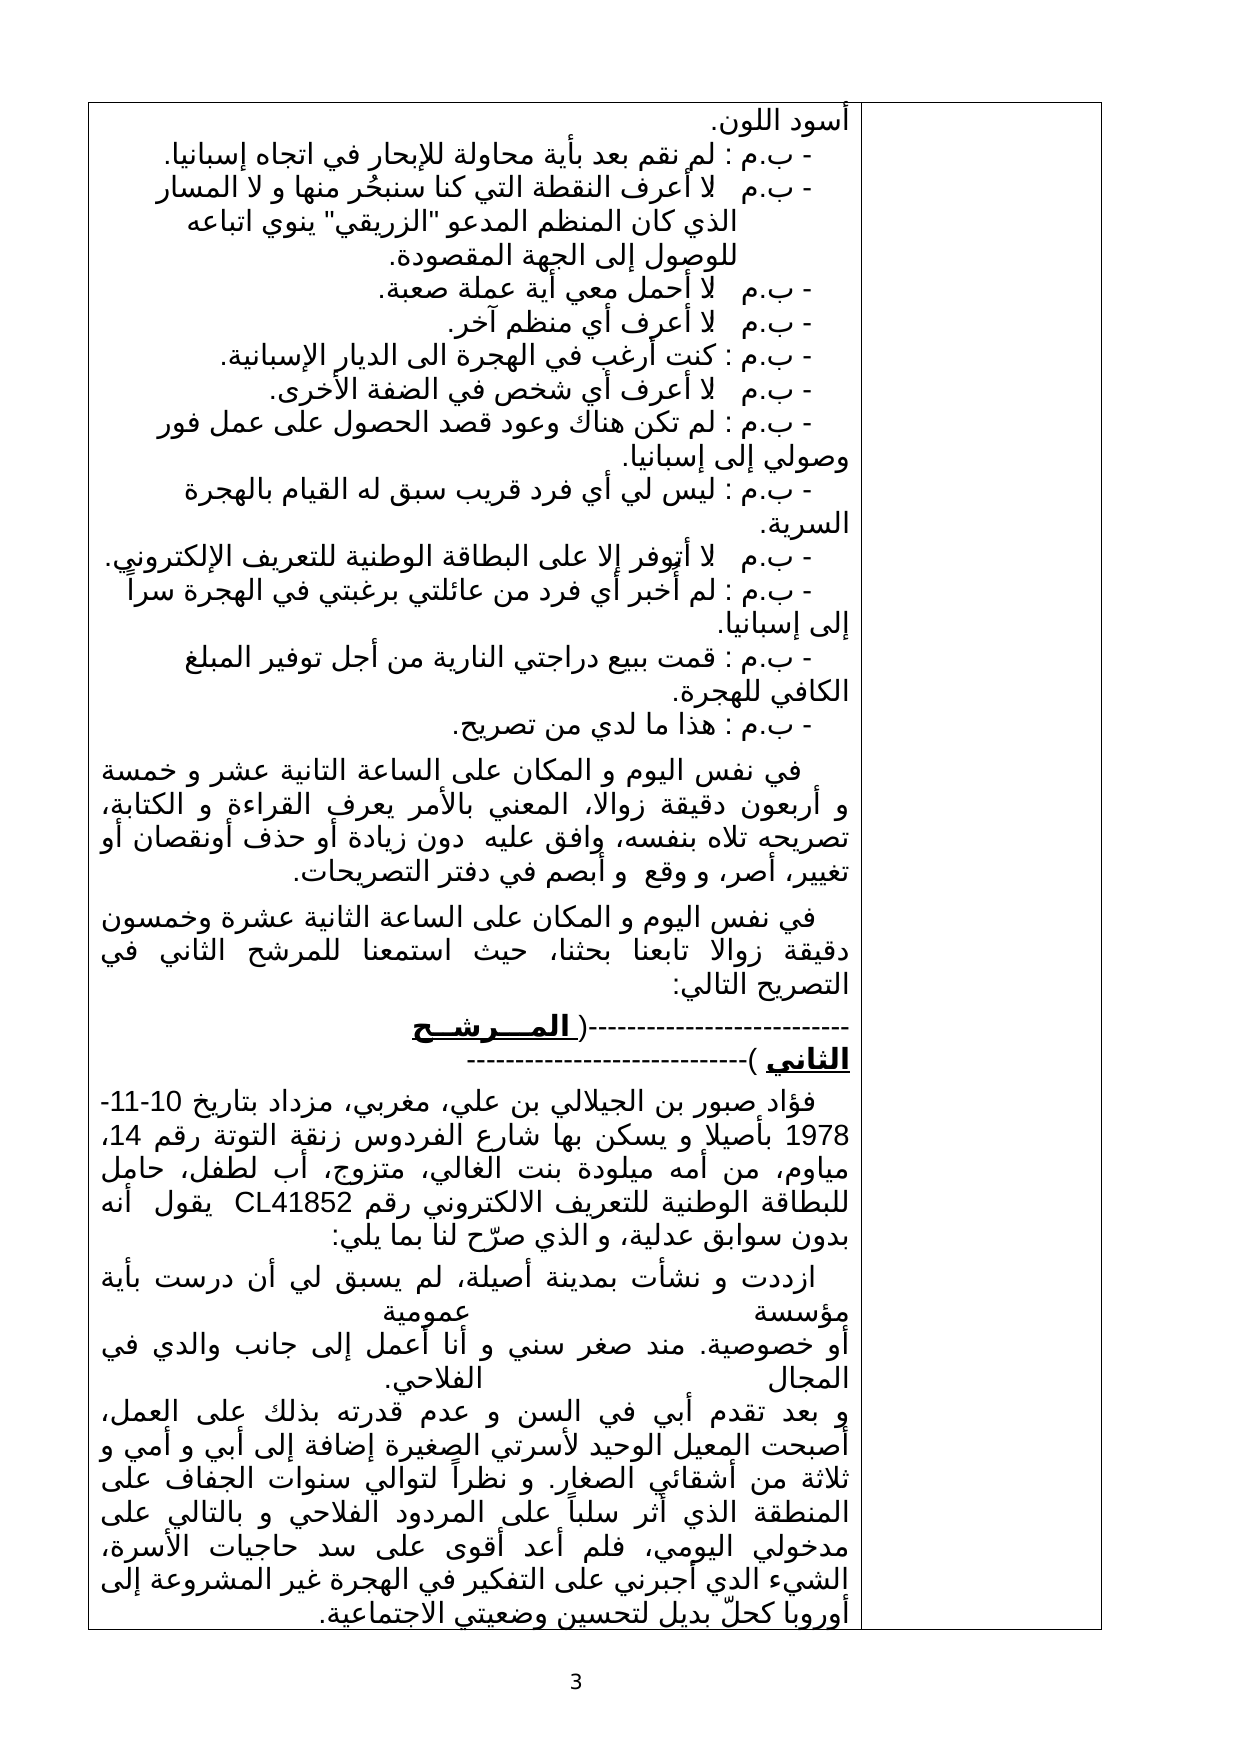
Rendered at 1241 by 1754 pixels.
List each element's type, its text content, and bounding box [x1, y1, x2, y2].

table_header [862, 103, 1101, 1629]
table_header الــــدرك الـمـلــكـــي مـحــضـــر بحث تمهيدي في هذا اليوم عاشر يونيو سنة ألفين وسبعة عشر ميلادية. نحن الموقعين أسفله: {d.nom_officier_promier} {d.grade_officier_promier} (ض.ش.ق) {d.nom_officier_deuxieme} {d.grade_officier_deuxieme} ( ع .ش.ق) بالمـركـز الـقـضـائي ب{d.region} بناء على المواد {d.article_code} من قانون {d.article_loi}. نورد العمليات الآتية التي أنجزناها مرتدين بذلتنا القانونية وطبقا لأوامر رؤسائنا. - التمهيـــــــــــــــد - في يوم عاشر يونيو ألفين و سبعة عشر ميلادية على الساعة التاسعة صباحا، بمكتب مركزنا، أخبرنا هاتفيا من طرف قائد قيادة القصر الصغير بأن مجموعة من الأشخاص يرغبون في الهجرة غير المشروعة إلى أوروبا، و يتواجدون بإحدى الضيعات الفلاحية بدوار عين الشوكة جماعة و قيادة القصر الصغير عمالة فحص أنجرة. إثر توصلنا بهذه المعلومات، أخبرنا هاتفيا قائد سريتنا و اتصلنا بالسيد وكيل الملك لدى المحكمة الإبتدائية بطنجة، الذي أمرنا بالتوجه إلى عين المكان. انتقلنا فورا رفقة مجموعة من الدركيين على مثن سيارة المصلحة. و عند وصولنا على الساعة التاسعة و النصف صباحا إلى ضيعة المسمى محمد لحربيلي الكائنة بالدوار المذكور أعلاه المتواجدة على بعد 25 كلم جنوب مدينة طنجة و بالضبط بمحاذاة الشاطئ، لاحظنا أن هذه الضيعة محاطة بسياج، بها مرأب لإصلاح الألات الفلاحية و إسطبل. وقمنا بمحاصرتها. بعد اتخاذ كل الإجراءات اللازمة، داهمنا الضيعة فوجدنا بداخل الإسطبل ثلاثة أشخاص بالغين من بينهم امرأة، تبين من خلال تحرياتنا أنهم كانوا يستعدون لمغادرة التراب الوطني سرّا عبر البحر في اتجاه أوروبا دون التوفرعلى أية وثيقة قانونية. أثناء تفتيشنا للأماكن المجاورة، عثرنا على قارب مطاطي من نوع " زودياك" ذو محرك من نوع "ياماها" قوته الجبائية خمسون حصاناً و كمية هامة من البنزين تقدر بحوالي 200 لتر، حجزناها و سقنا هؤلاء الأشخاص إلى المركز قصد البحث معهم في النازلة. عند عودتنا إلى المركز في نفس اليوم على الساعة الحادية عشر و النصف صباحا، ربطنا الاتصال هاتفياً بالسيد وكيل الملك لدى لدى المحكمة الابتدائية بطنجة، حيث أطلعناه عن فحوى النازلة، فأصدر تعليماته بالاستماع إلى المعنيين بالأمر و إنجاز المسطرة على شكل معلومات قضائية، مع تعميق البحث للوصول إلى أفراد الشبكة و موافاته بكل مستجدّ في الموضوع. تنفيذا لهذه التعليمات، أحضرنا أمامنا المعنيين بالأمر، حيث استمعنا إليهم في الموضوع على انفراد كما يلي: ---------------------------( المـــرشــح الاول )--------------------------- علي التازي بن محمد بن علي، مغربي، مزداد بتاريخ 25-03-1975 بمدينة أصيلا و يسكن بها شارع غرناطة زنقة التوتة رقم 12، مياوم، من أمه رحيمو بنت حميدو، متزوج، أب لطفلين، حامل للبطاقة الوطنية للتعريف الالكتروني رقم CL40258 يقول أنه بدون سوابق عدلية، و الذي صرّح لنا بما يلي: ازددت و نشأت بمدينة أصيلة، و درست بها حتى مستوى الخامس ابتدائي. و نظرا لوضعية عائلتي المزرية مادياً، انقطعت عن الدراسة، فأصبحت أشتغل كمياوم في مختلف الأعمال مقابل مدخول لا يكفي لسد حاجيات أسرتي، الشيء الذي أجبرني على التفكير في الهجرة غير المشروعة إلى أوروبا بُغية تحسين وضعيتي الاجتماعية. و من أجل هذه الغاية، تعرّفت على شخص يدعى "الزريقي" بإحدى المقاهي العمومية بمدينة طنجة. و بعد أن تجادبنا أطراف الحديث، اقترح عليّ هذا الأخير مساعدتي على الهجرة سراً على مثن قارب مطاطي إلى جنوب إسبانيا رفقة أشخاص آخرين مقابل مبلغ مالي قدره 7.000 درهما، و بعد استحساني للفكرة و موافقتي عليها، ضرب لي موعدا يوم 09 يونيو 2017 على الساعة 08 ليلا في نفس المقهى من أجل تسليمه النقود. إثر ذلك نقلني على متن سيارته إلى المكان الذي تمت فيه محاصرتنا من طرفكم. - ب.م: إن السبب الذي دفعني للهجرة السرية إلى الضفة الأخرى هو تحسين وضعيتي الاجتماعية. - ب.م : مستواي الدراسي هو الخامس ابتدائي. - ب.م : لم أحصل على أية شهادة أو دبلوم. - ب.م : لا أزاول أية مهنة. - ب.م : لم يسبق لي أن قمت بمحاولة للهجرة غير المشروعة. - ب.م : لم يتوسط لي أي شخص في هذه العملية و لا أعرف أي شخص آخر يتعاطى لهذا النشاط. - ب.م : دفعت مبلغ 7.000 درهما للمدعو" الزريقي " مقابل هده العملية. - ب.م : صادفته بمقهى الورود بمدينة طنجة . - ب.م : تم نقلني إلى ضيعته الفلاحية بدوارعين الشوكة جماعة وقيادة القصر الصغيرعلى متن سيارته من نوع "رونو 19" سوداء اللون. - ب.م : أجهل ترقيم صفيحة تسجيل سيارته. - ب.م : أخبرني أن تهجيري سيتم على مثن زورق مطاطي أسود اللون. - ب.م : لم نقم بعد بأية محاولة للإبحار في اتجاه إسبانيا. - ب.م : لا أعرف النقطة التي كنا سنبحُر منها و لا المسار الذي كان المنظم المدعو "الزريقي" ينوي اتباعه للوصول إلى الجهة المقصودة. - ب.م : لا أحمل معي أية عملة صعبة. - ب.م : لا أعرف أي منظم آخر. - ب.م : كنت أرغب في الهجرة الى الديار الإسبانية. - ب.م : لا أعرف أي شخص في الضفة الأخرى. - ب.م : لم تكن هناك وعود قصد الحصول على عمل فور وصولي إلى إسبانيا. - ب.م : ليس لي أي فرد قريب سبق له القيام بالهجرة السرية. - ب.م : لا أتوفر إلا على البطاقة الوطنية للتعريف الإلكتروني. - ب.م : لم أُخبر أي فرد من عائلتي برغبتي في الهجرة سراً إلى إسبانيا. - ب.م : قمت ببيع دراجتي النارية من أجل توفير المبلغ الكافي للهجرة. - ب.م : هذا ما لدي من تصريح. في نفس اليوم و المكان على الساعة التانية عشر و خمسة و أربعون دقيقة زوالا، المعني بالأمر يعرف القراءة و الكتابة، تصريحه تلاه بنفسه، وافق عليه دون زيادة أو حذف أونقصان أو تغيير، أصر، و وقع و أبصم في دفتر التصريحات. في نفس اليوم و المكان على الساعة الثانية عشرة وخمسون دقيقة زوالا تابعنا بحثنا، حيث استمعنا للمرشح الثاني في التصريح التالي: ---------------------------( المـــرشــح الثاني )----------------------------- فؤاد صبور بن الجيلالي بن علي، مغربي، مزداد بتاريخ 10-11-1978 بأصيلا و يسكن بها شارع الفردوس زنقة التوتة رقم 14، مياوم، من أمه ميلودة بنت الغالي، متزوج، أب لطفل، حامل للبطاقة الوطنية للتعريف الالكتروني رقم CL41852 يقول أنه بدون سوابق عدلية، و الذي صرّح لنا بما يلي: ازددت و نشأت بمدينة أصيلة، لم يسبق لي أن درست بأية مؤسسة عمومية أو خصوصية. مند صغر سني و أنا أعمل إلى جانب والدي في المجال الفلاحي. و بعد تقدم أبي في السن و عدم قدرته بذلك على العمل، أصبحت المعيل الوحيد لأسرتي الصغيرة إضافة إلى أبي و أمي و ثلاثة من أشقائي الصغار. و نظراً لتوالي سنوات الجفاف على المنطقة الذي أثر سلباً على المردود الفلاحي و بالتالي على مدخولي اليومي، فلم أعد أقوى على سد حاجيات الأسرة، الشيء الدي أجبرني على التفكير في الهجرة غير المشروعة إلى أوروبا كحلّ بديل لتحسين وضعيتي الاجتماعية. و هو ما تأتى لي حين تعرّفت على شخص يدعى "الزريقي" بمقهى الورود بمدينة طنجة، الذي بعد أن أطلعته عن وضعيتي الاجتماعية إقترح عليّ مساعدتي على الهجرة سراً على متن قارب مطاطي إلى جنوب إسبانيا رفقة أشخاص آخرين مقابل مبلغ مالي قدره 7.000 درهما، و بعد استحساني للفكرة و موافقتي عليها، ضرب لي موعدا يوم 09 يونيو 2017 على الساعة 08 ليلا في نفس المقهى من أجل تسليمه النقود. إثر ذلك نقلني على متن سيارته إلى المكان الذي تمت فيه محاصرتنا من طرفكم. - ب.م : إن السبب الدي دفعني للهجرة السرية هو تحسين وضعيتي الاجتماعية. - ب.م : لم يسبق لي أن درست. - ب.م : لم أحصل على أية شهادة أو دبلوم. - ب.م : كنت أزاول الفلاحة في ضيعة أبي. - ب.م : لم يسبق لي أن قمت بمحاولة للهجرة غير المشروعة. - ب.م : لم يتوسط لي أي شخص في هذه العملية و لا أعرف أي شخص آخر يتعاطى لهذا النشاط . - ب.م : دفعت مبلغ 7.000 درهما للمدعو" الزريقي". - ب.م : صادفته بمقهى الورود بمدينة طنجة. - ب.م : رافقته إلى ضيعة فلاحية بدوار عين الشوكة جماعة و قيادة القصر الصغير على متن سيارته من نوع "رونو 19" سوداء اللون . - ب.م : لم أُعر اهتماماً لترقيم صفيحة تسجيل سيارته. - ب.م : أخبرني أن تهجيري سيتم على متن زورق مطاطي. - ب.م : لم نقم بعد بأية محاولة للإبحار في اتجاه إسبانيا. - ب.م : لا أعرف النقطة التي كنا سنبحُر منها و لا المسار الذي كان المنظم ينوي اتباعه للوصول إلى الجهة المقصودة. - ب.م : لا أحمل معي أية عملة صعبة. - ب.م : لا أعرف أي منظم آخر. - ب.م : كنت أرغب في الهجرة الى الديار الإسبانية. - ب.م : لا أعرف أي شخص في الضفة الأخرى. - ب.م : لم تكن هناك وعود من أجل الحصول على عمل فور وصولي إلى إسبانيا. - ب.م : ليس لي أي شخص قريب سبق له القيام بالهجرة السرية. - ب.م : لا أتوفر إلا على البطاقة الوطنية للتعريف الإلكتروني. - ب.م : لم أُخبر أي فرد من عائلتي برغبتي في الهجرة سراً إلى إسبانيا. - ب.م : قمت باقتراض عشرة ألاف درهم من صديق لي بعدما أخبرته أنني محتاج لهذا المبلغ من أجل العلاج. - ب.م : هذا ما لدي من تصريح. في نفس اليوم و المكان على الساعة الواحدة و النصف بعد الزوال، المعني بالأمر لايعرف القراءة و الكتابة، تصريحه تلي عليه من طرفنا، وافق عليه دون زيادة أو حذف أونقصان أو تغيير، أصر، و وقع و أبصم في دفتر التصريحات. في نفس اليوم والمكان على الساعة الواحدة و خمسة و تلاثون دقيقة بعد الزوال تابعنا بحثنا، حيث استمعنا للمرشحة الثالثة في التصريح التالي: -------------------------( المـــرشــحة الثالثة )------------------------------ زينب بو العيش بنت لحسن بن علي، مغربية، مزدادة بتاريخ 05-12-1980 بطنجة و تسكن بها شارع الشهداء زنقة النور رقم 150، عاملة نظافة، من أمها رقية بنت إدريس، مطلقة بدون أبناء، حاملة للبطاقة الوطنية للتعريف الالكتروني رقم CL-78841 تقول أنها بدون سوابق عدلية، و التي صرّحت لنا بما يلي: ازددت و نشأت بمدينة طنجة، درست بها حتى المستوى السادس ابتدائي. و بعد وفاة والدي الذي كان المعيل الوحيد لي و لأمي، وجدت نفسي مضطرة للعمل كخادمة بالمنازل. و منذ سنتين تقريباً اشتغلت بمقهى الورود بمدينة طنجة كعاملة للنظافة، حيث تعرّفت فيها على شخص يدعى "الزريقي" الذي كان يتردد عليها باستمرار، و بعد أن أطلعته عن وضعيتي الاجتماعية اقترح عليّ هذا الأخير مساعدتي من أجل الهجرة سراً بحراً على متن قارب مطاطي إلى جنوب إسبانيا رفقة أشخاص آخرين مقابل مبلغ مالي قدره 7.000 درهما، حيث وافقت على الفكرة، بعدها ضرب لي موعدا يوم 09 يونيو على الساعة 08 ليلا في نفس المقهى من أجل تسليمه النقود. إثر ذلك نقلني على متن سيارته إلى المكان الذي تمت فيه محاصرتنا من طرفكم. - ب.م : إن السبب الدي دفعني للهجرة السرية هو تحسين وضعيتي المادية. - ب.م : درست حتى المستوى السادس ابتدائي. - ب.م : لم أحصل على أية شهادة أو دبلوم. - ب.م : كنت أعمل كعاملة نظافة بمقهى الورود بمدينة طنجة. - ب.م : لم يسبق لي أن قمت بمحاولة للهجرة غير المشروعة. - ب.م : لم يتوسط لي أي شخص في هذه العملية و لا أعرف أي شخص آخر يتعاطى لهذا النشاط . - ب.م : دفعت مبلغ 7.000 درهما للمدعو"الزريقي" مقابل تهجيري سرّا. - ب.م : تعرفت على المدعو"الزريقي" بمقهى الورود بمدينة طنجة. - ب.م : نقلني إلى ضيعة فلاحية بدوار عين الشوكة جماعة و قيادة القصر الصغير على متن سيارته من نوع "رونو 19" سوداء اللون. - ب.م : لا أتذكر ترقيم صفيحة تسجيل سيارته. - ب.م : أخبرني أن تهجيري سيتم عبر زورق مطاطي. - ب.م : لم نقم بعد بأية محاولة للإبحار في اتجاه إسبانيا. - ب.م : لا أعرف النقطة التي كنا سنبحُر منها و لا المسار الذي كان المنظم ينوي اتباعه للوصول إلى الجهة المقصودة. - ب.م : لا أحمل معي أية عملة صعبة. - ب.م : لا أعرف أي منظم آخر. - ب.م : كنت أرغب في الهجرة إلى الديار الإسبانية. - ب.م : لا أعرف أي شخص في الضفة الأخرى. - ب.م : لم تكن هناك وعود من أجل الحصول على عمل فور وصولي إلى إسبانيا. - ب.م : ليس لي أي شخص قريب سبق له أن قام بالهجرة السرية. - ب.م : لا أتوفر إلا على البطاقة الوطنية للتعريف الإلكتروني. - ب.م : لم أخبر أمي برغبتي في السفر إلى إسبانيا. - ب.م : كنت أذخر مبلغ 7000 درهم الذي أعطيته للمدعو " الزريقي". - ب.م : هذا ما لدي من تصريح. في نفس اليوم و المكان على الساعة الثانية و عشر دقائق بعد الزوال، المعنية بالأمر تعرف القراءة و الكتابة، تصريحها تلته بنفسها، وافقت عليه دون زيادة أو حذف أونقصان أو تغيير، أصرت، ورفضت التوقيع والابصام في دفتر التصريحات. في نفس اليوم و المكان على الساعة الثانية و خمسة عشر دقائق بعد الزوال، اتصلنا هاتفيا من جديد بالسيد وكيل الملك لدى المحكمة الابتدائية بطنجة، حيث أطلعناه عن نتيجة البحث، فأصدر تعليماته بنشر مذكرة بحث على الصعيد الوطني في حق المدعو "الزريقي" و تسليم المحجوزات إلى السيد رئيس مصلحة كتابة الضبط لدى نفس المحكمة و إنجاز المسطرة على شكل معلومات قضائية مع موافاته بكل ما استجدّ في الموضوع. * اشارات: - تم تنقيط المعنيين بالأمر فلم يكونوا موضوع أي بحث . - حررنا برقية بحث في حق المسمى محمد الحربيلي المدعو "الزريقي" تحت رقم 1523/2 بتاريخ 10-06-2017 و بُعث بها إلى مصنف البطائق الجهوي للدرك الملكي بطنجة. - أخبرنا قائد سريتنا بواسطة البرقية عدد 1520/2 بتاريخ 10-06-2017. - إن القارب المطاطي من نوع "زودياك" و محركه من نوع "ياماها" و كذا كمية البنزين المقدرة ب 200 لتر، ستسلم إلى السيد رئيس مصلحة كتابة الضبط لدى المحكمة الإبتدائية بطنجة مقابل اعتراف. - قمنا بفتح ملف الأبحاث الخاصة رقم 32/2017. - النظائـــــر الموجهـــــــــة - الأولــــى (مع نسختها): إلى السيد وكيل الملك لدى المحكمة الإبتدائية بطنجة. الـثــانـيـة: للمحفوظـات. حـرر و ختم في: 10 يونيو2017 الرقيب أول خ . بـــــومــاي الرقيب ع . أومــــــوي (ض.ش.ق) (ع.ش.ق) [89, 103, 861, 1629]
